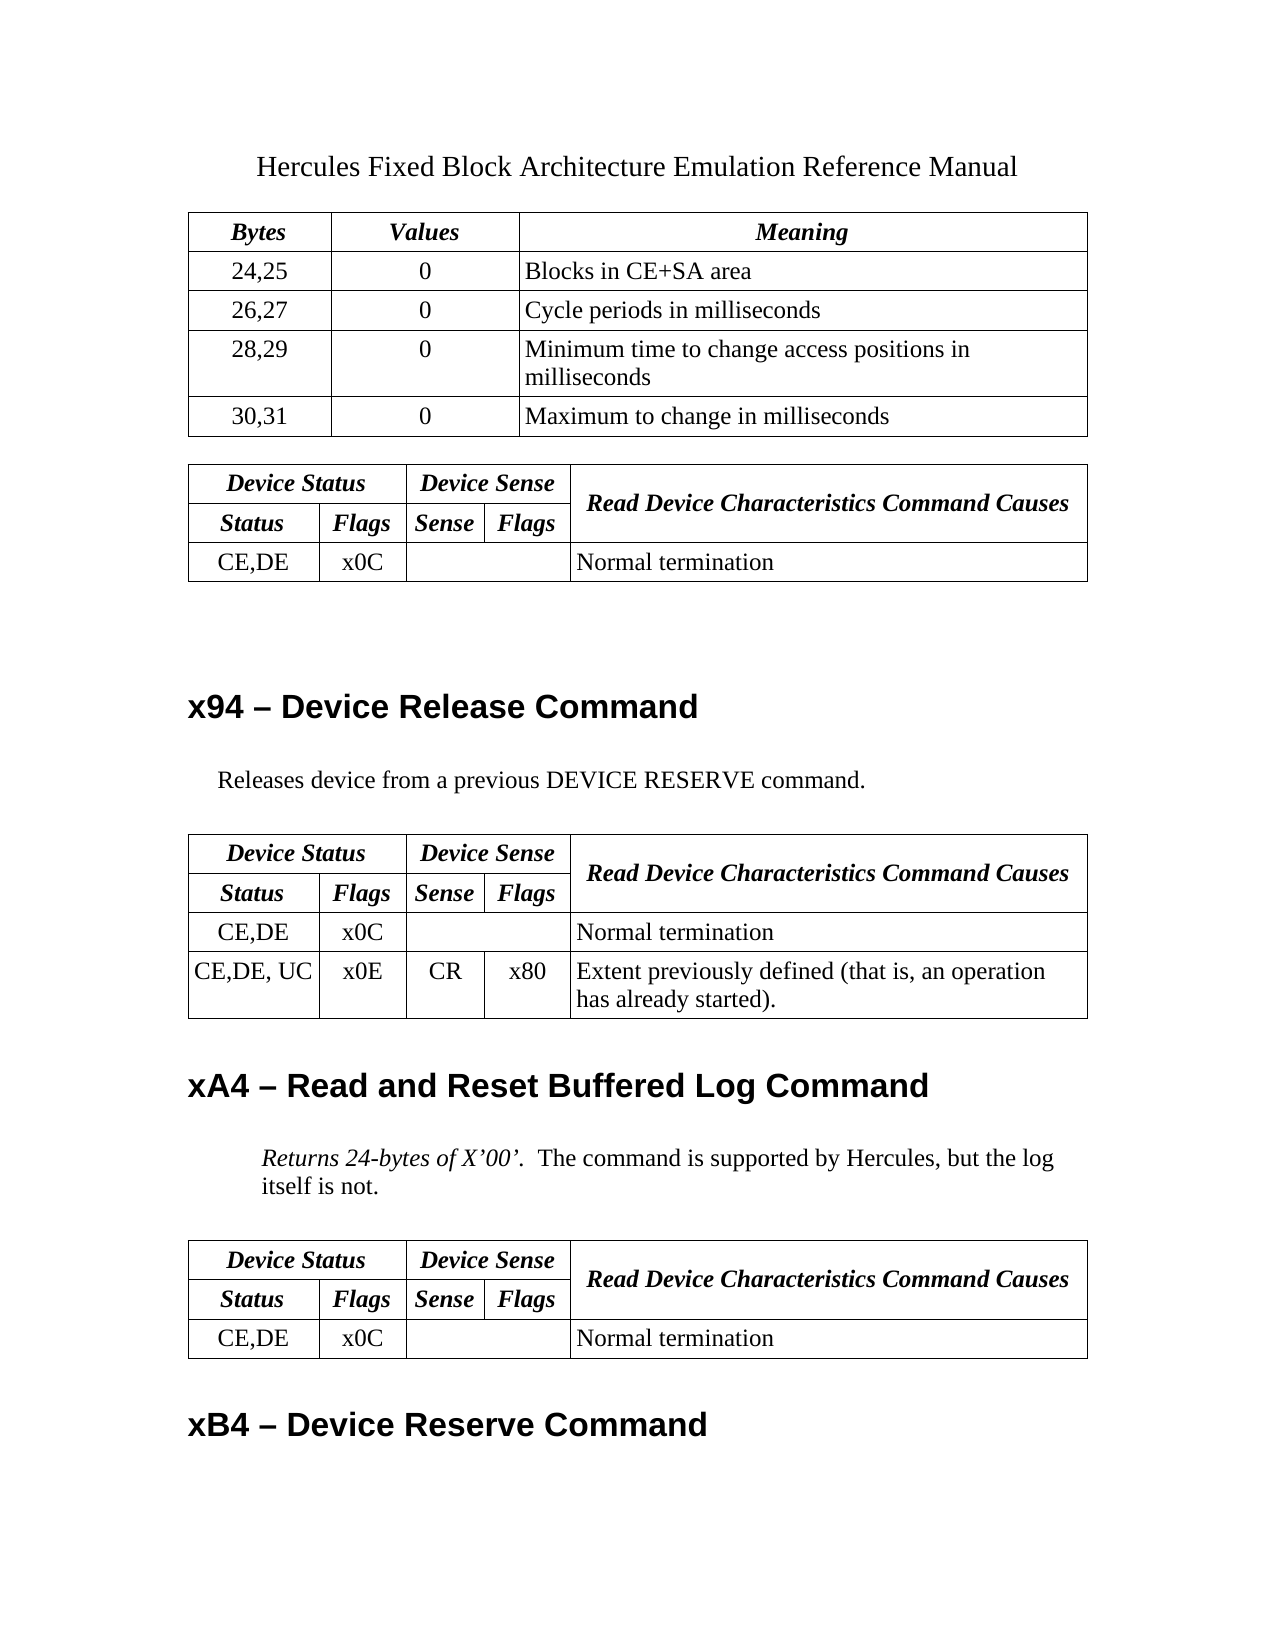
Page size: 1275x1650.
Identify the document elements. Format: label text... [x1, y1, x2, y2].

table_cell CE,DE, UC [189, 952, 319, 1018]
table_cell Normal termination [571, 913, 1087, 951]
table_cell Flags [320, 1280, 406, 1319]
table_cell Extent previously defined (that is, an operation has already started). [571, 952, 1087, 1018]
table_cell x0E [320, 952, 406, 1018]
table_cell Flags [485, 874, 570, 912]
table_cell Sense [407, 874, 484, 912]
table_cell x0C [320, 913, 406, 951]
subtitle xB4 – Device Reserve Command [187, 1407, 1087, 1444]
table_cell Flags [320, 504, 406, 542]
table_cell 0 [332, 252, 519, 290]
table_cell 24,25 [189, 252, 331, 290]
table_cell CR [407, 952, 484, 1018]
table_cell Maximum to change in milliseconds [520, 397, 1087, 436]
table_header Read Device Characteristics Command Causes [571, 1241, 1087, 1319]
table_cell Normal termination [571, 1320, 1087, 1358]
table_cell Flags [320, 874, 406, 912]
table_header Read Device Characteristics Command Causes [571, 835, 1087, 912]
table_cell Normal termination [571, 543, 1087, 581]
table_cell 0 [332, 331, 519, 396]
table_cell [407, 543, 570, 581]
table_header Read Device Characteristics Command Causes [571, 465, 1087, 542]
table_cell 0 [332, 291, 519, 330]
table_cell x0C [320, 543, 406, 581]
table_cell x80 [485, 952, 570, 1018]
table_cell CE,DE [189, 543, 319, 581]
table_cell Status [189, 874, 319, 912]
subtitle x94 – Device Release Command [187, 688, 1087, 726]
subtitle xA4 – Read and Reset Buffered Log Command [187, 1067, 1087, 1104]
table_cell Blocks in CE+SA area [520, 252, 1087, 290]
table_cell Sense [407, 504, 484, 542]
table_header Device Status [189, 465, 406, 503]
table_cell [407, 1320, 570, 1358]
table_cell 30,31 [189, 397, 331, 436]
table_cell Minimum time to change access positions in milliseconds [520, 331, 1087, 396]
table_cell [407, 913, 570, 951]
text Releases device from a previous DEVICE RESERVE command. [217, 766, 1087, 793]
table_header Bytes [189, 213, 331, 251]
table_header Device Sense [407, 465, 570, 503]
table_cell CE,DE [189, 1320, 319, 1358]
table_header Device Sense [407, 835, 570, 873]
table_header Device Sense [407, 1241, 570, 1279]
table_header Device Status [189, 835, 406, 873]
text Returns 24-bytes of X’00’. The command is supported by Hercules, but the log itself is not. [261, 1144, 1087, 1200]
table_cell Flags [485, 1280, 570, 1319]
table_cell Cycle periods in milliseconds [520, 291, 1087, 330]
table_cell Status [189, 1280, 319, 1319]
table_cell 0 [332, 397, 519, 436]
table_cell Status [189, 504, 319, 542]
table_cell 26,27 [189, 291, 331, 330]
table_header Meaning [520, 213, 1087, 251]
table_cell 28,29 [189, 331, 331, 396]
table_cell Flags [485, 504, 570, 542]
table_cell x0C [320, 1320, 406, 1358]
table_header Values [332, 213, 519, 251]
table_header Device Status [189, 1241, 406, 1279]
table_cell CE,DE [189, 913, 319, 951]
table_cell Sense [407, 1280, 484, 1319]
